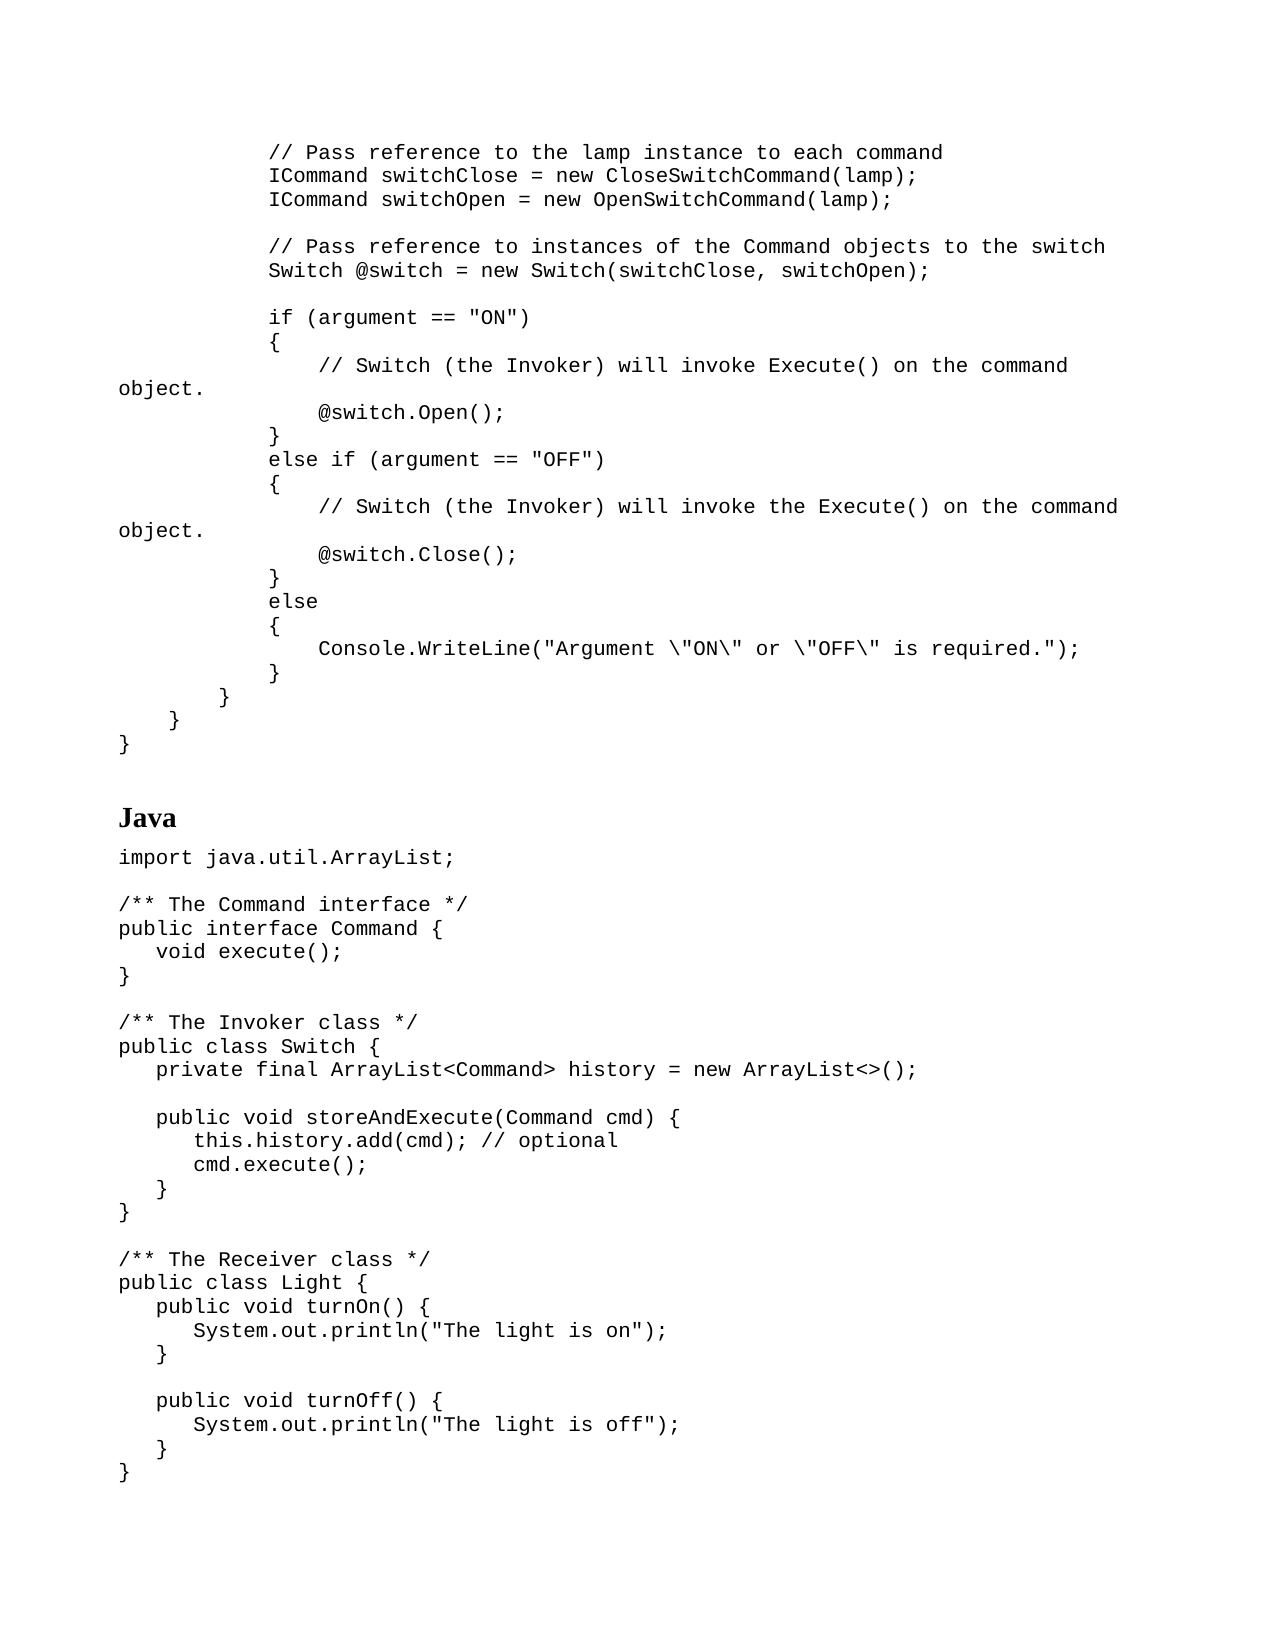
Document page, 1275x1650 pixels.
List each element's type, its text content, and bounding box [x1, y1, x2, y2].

text } [118, 709, 1157, 733]
text System.out.println("The light is off"); [118, 1414, 1157, 1438]
text cmd.execute(); [118, 1154, 1157, 1178]
text else [118, 591, 1157, 615]
text private final ArrayList<Command> history = new ArrayList<>(); [118, 1059, 1157, 1083]
text this.history.add(cmd); // optional [118, 1130, 1157, 1154]
text void execute(); [118, 941, 1157, 965]
text } [118, 662, 1157, 686]
text // Pass reference to instances of the Command objects to the switch [118, 236, 1157, 260]
text ICommand switchOpen = new OpenSwitchCommand(lamp); [118, 189, 1157, 213]
text /** The Receiver class */ [118, 1249, 1157, 1272]
text } [118, 1438, 1157, 1461]
text System.out.println("The light is on"); [118, 1319, 1157, 1343]
text else if (argument == "OFF") [118, 449, 1157, 473]
text } [118, 1461, 1157, 1485]
text } [118, 1343, 1157, 1367]
text public class Light { [118, 1272, 1157, 1296]
text /** The Command interface */ [118, 894, 1157, 918]
text { [118, 615, 1157, 638]
text ICommand switchClose = new CloseSwitchCommand(lamp); [118, 165, 1157, 189]
text } [118, 426, 1157, 449]
text { [118, 331, 1157, 354]
text public void turnOff() { [118, 1391, 1157, 1414]
text public void turnOn() { [118, 1296, 1157, 1319]
text } [118, 1178, 1157, 1201]
text /** The Invoker class */ [118, 1012, 1157, 1036]
text public class Switch { [118, 1036, 1157, 1059]
subtitle Java [118, 801, 1157, 834]
text } [118, 686, 1157, 709]
text } [118, 965, 1157, 988]
text } [118, 1201, 1157, 1225]
text } [118, 567, 1157, 591]
text Console.WriteLine("Argument \"ON\" or \"OFF\" is required."); [118, 638, 1157, 662]
text { [118, 473, 1157, 496]
text // Pass reference to the lamp instance to each command [118, 142, 1157, 165]
text } [118, 733, 1157, 757]
text import java.util.ArrayList; [118, 847, 1157, 870]
text public interface Command { [118, 918, 1157, 941]
text // Switch (the Invoker) will invoke the Execute() on the command object. [118, 496, 1157, 544]
text public void storeAndExecute(Command cmd) { [118, 1107, 1157, 1130]
text @switch.Open(); [118, 402, 1157, 426]
text Switch @switch = new Switch(switchClose, switchOpen); [118, 260, 1157, 284]
text if (argument == "ON") [118, 307, 1157, 331]
text @switch.Close(); [118, 544, 1157, 567]
text // Switch (the Invoker) will invoke Execute() on the command object. [118, 354, 1157, 402]
